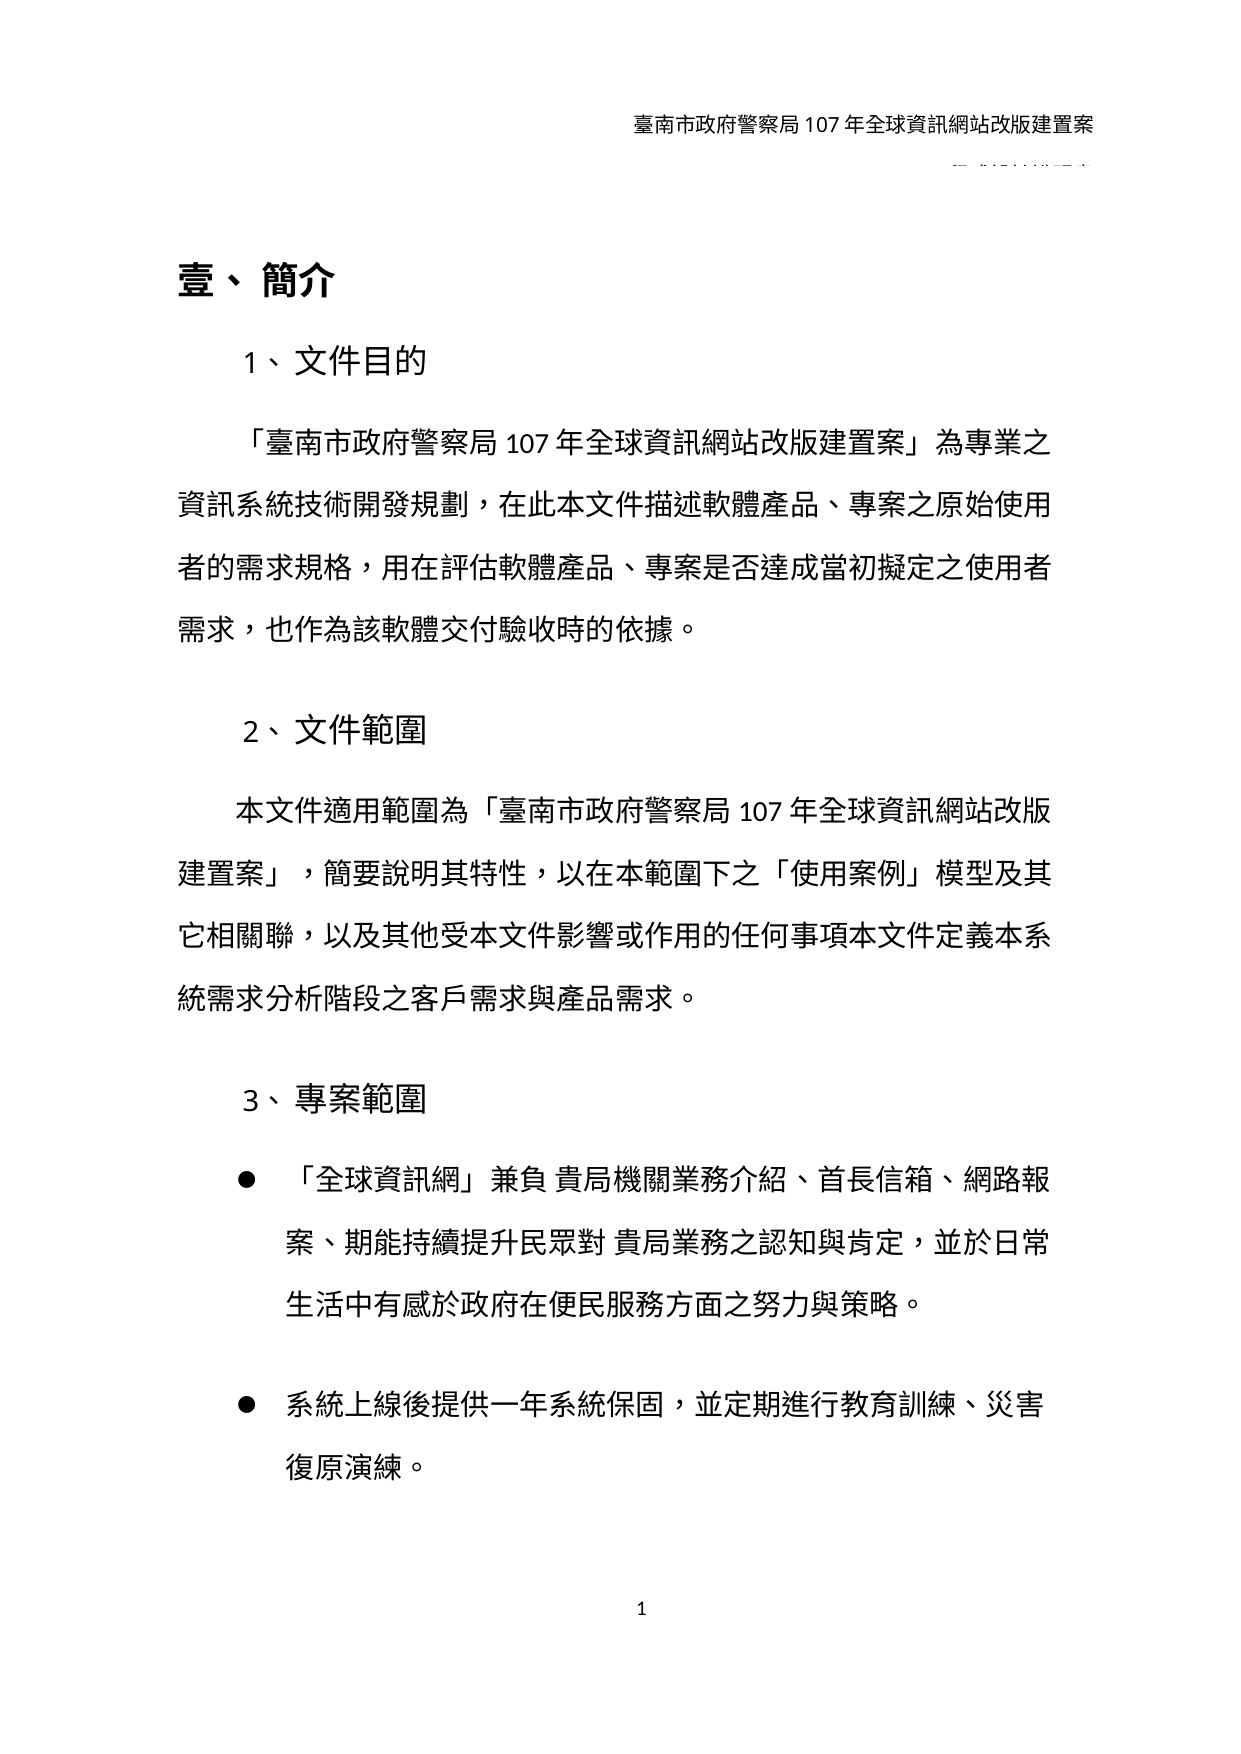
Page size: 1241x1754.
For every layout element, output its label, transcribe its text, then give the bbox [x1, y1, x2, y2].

subtitle 專案範圍 [242, 1055, 1063, 1117]
text 「臺南市政府警察局 107 年全球資訊網站改版建置案」為專業之資訊系統技術開發規劃，在此本文件描述軟體產品、專案之原始使用者的需求規格，用在評估軟體產品、專案是否達成當初擬定之使用者需求，也作為該軟體交付驗收時的依據。 [177, 399, 1063, 649]
subtitle 簡介 [177, 236, 1063, 299]
subtitle 文件目的 [242, 317, 1063, 380]
text 本文件適用範圍為「臺南市政府警察局 107 年全球資訊網站改版建置案」，簡要說明其特性，以在本範圍下之「使用案例」模型及其它相關聯，以及其他受本文件影響或作用的任何事項本文件定義本系統需求分析階段之客戶需求與產品需求。 [177, 767, 1063, 1017]
list 「全球資訊網」兼負 貴局機關業務介紹、首長信箱、網路報案、期能持續提升民眾對 貴局業務之認知與肯定，並於日常生活中有感於政府在便民服務方面之努力與策略。 [236, 1136, 1063, 1324]
list 系統上線後提供一年系統保固，並定期進行教育訓練、災害復原演練。 [236, 1361, 1063, 1486]
subtitle 文件範圍 [242, 686, 1063, 749]
